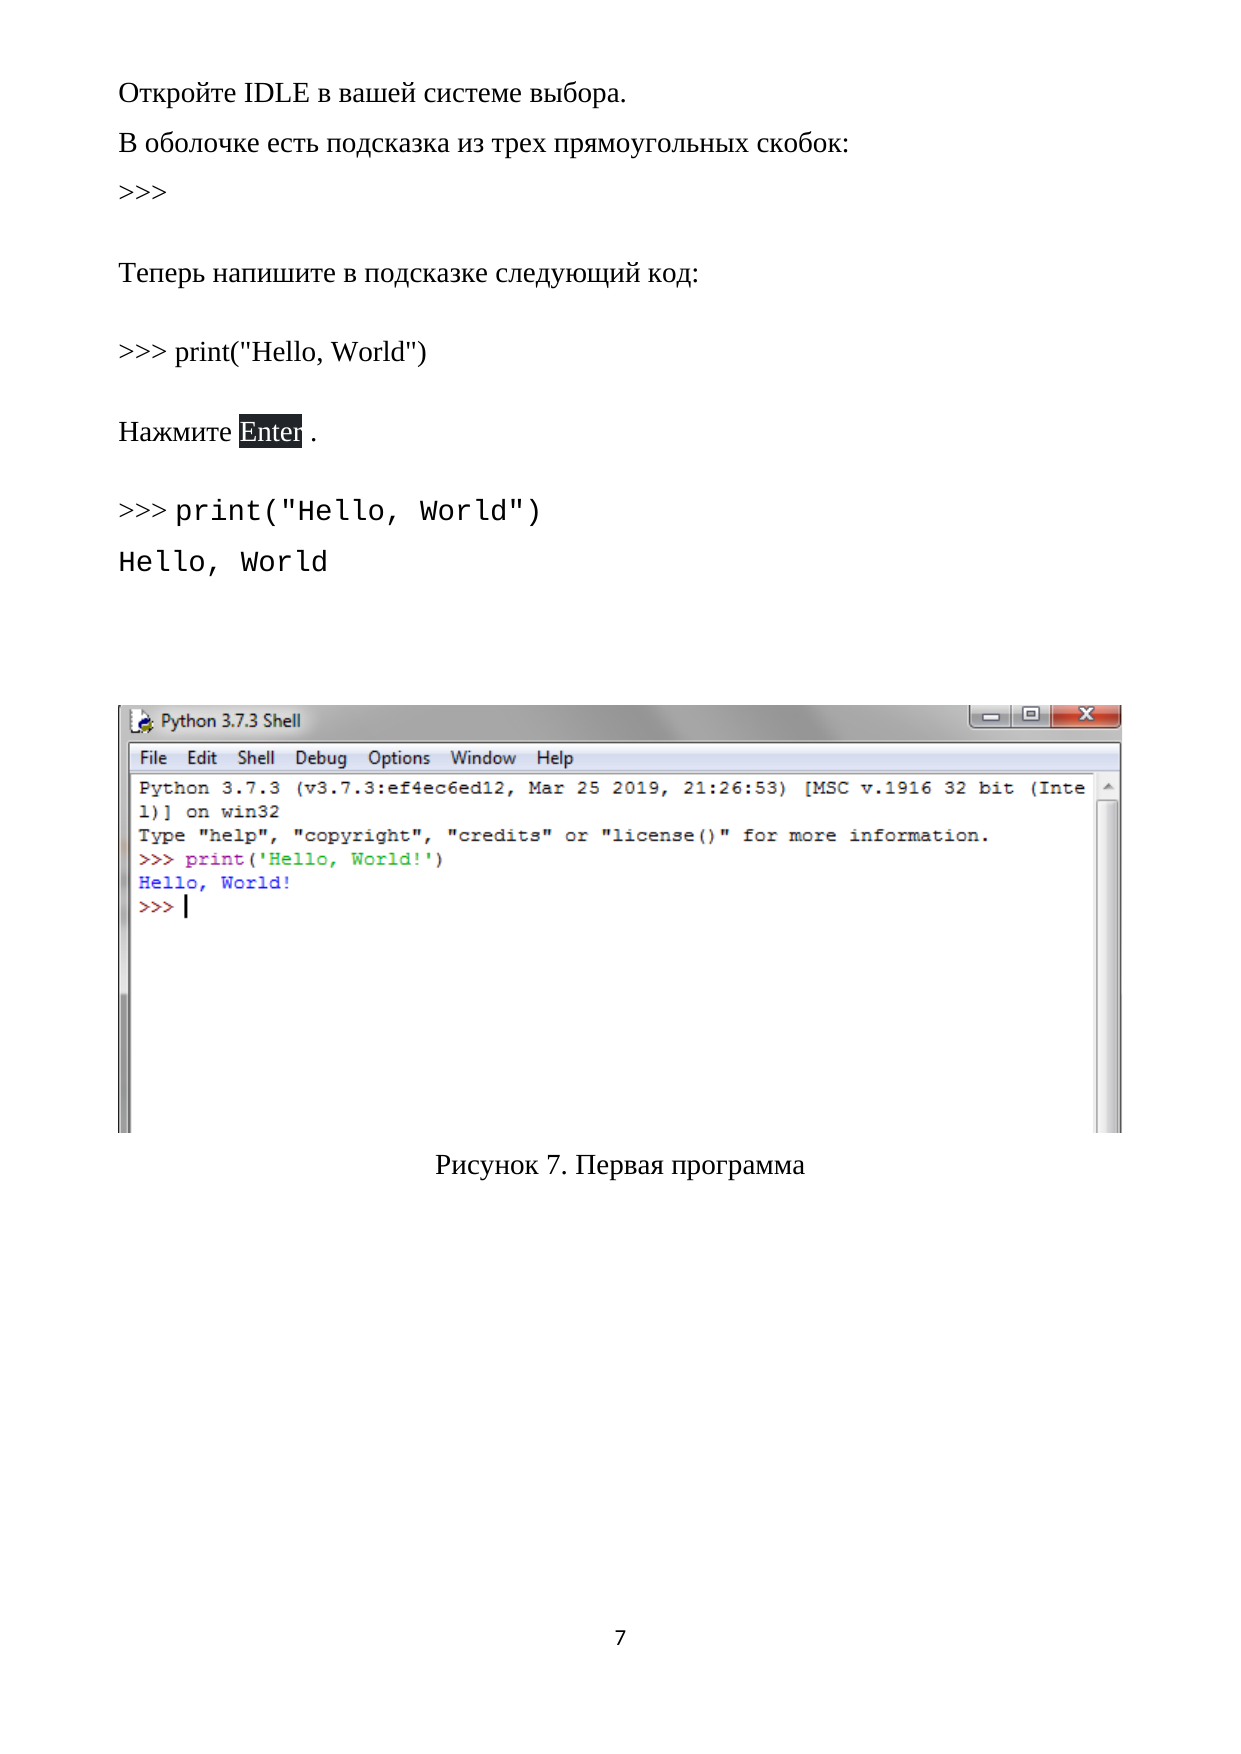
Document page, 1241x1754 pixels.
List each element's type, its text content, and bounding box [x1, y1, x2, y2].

text Рисунок 7. Первая программа [118, 1147, 1122, 1181]
text >>> [118, 176, 1122, 209]
text Откройте IDLE в вашей системе выбора. [118, 75, 1122, 108]
text >>> print("Hello, World") [118, 493, 1122, 529]
text Теперь напишите в подсказке следующий код: [118, 255, 1122, 289]
text >>> print("Hello, World") [118, 334, 1122, 368]
text Нажмите Enter . [118, 414, 1122, 448]
text В оболочке есть подсказка из трех прямоугольных скобок: [118, 125, 1122, 159]
text Hello, World [118, 548, 1122, 581]
